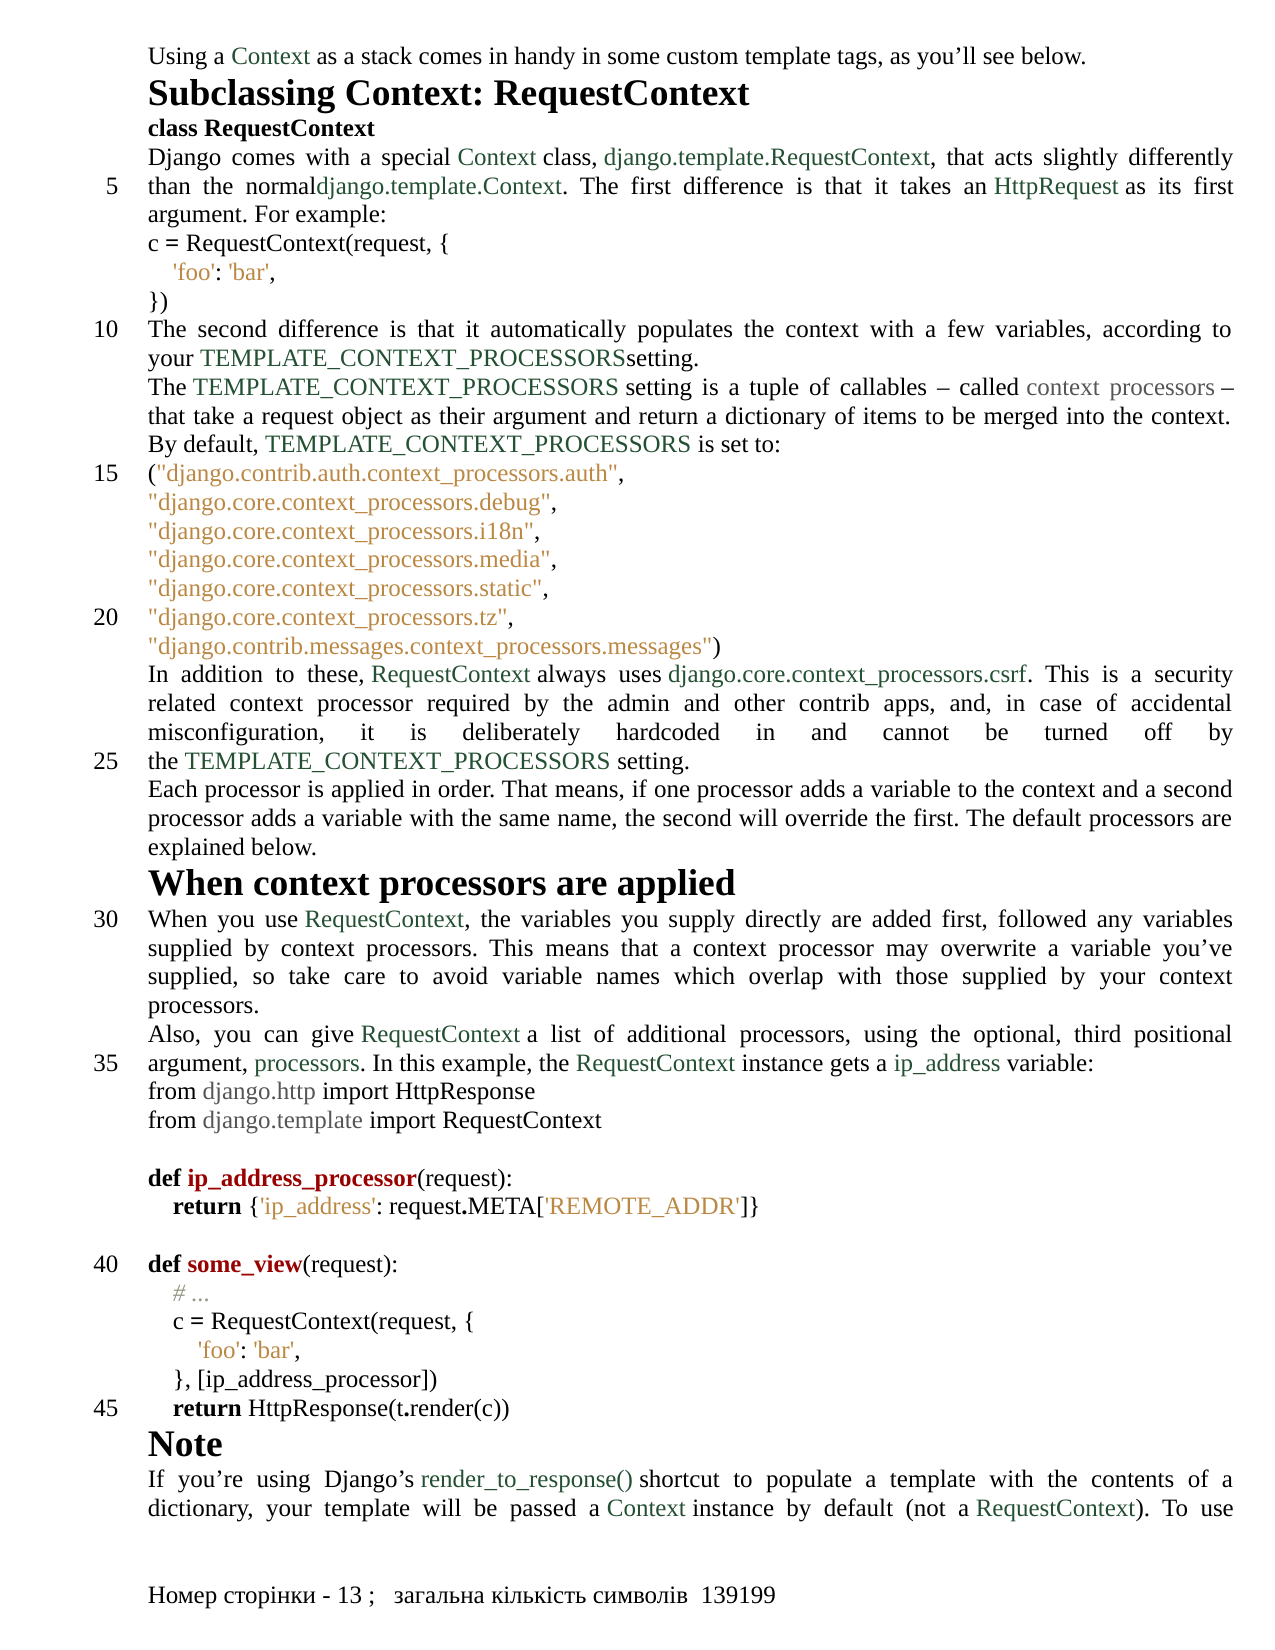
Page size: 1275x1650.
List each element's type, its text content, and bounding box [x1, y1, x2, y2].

text }) [148, 286, 1234, 314]
text from django.http import HttpResponse [148, 1076, 1234, 1105]
text Using a Context as a stack comes in handy in some custom template tags, as you’ll see below. [148, 41, 1234, 70]
subtitle Note [148, 1421, 1234, 1464]
text def ip_address_processor(request): [148, 1163, 1234, 1191]
text c = RequestContext(request, { [148, 228, 1234, 257]
text # ... [148, 1278, 1234, 1306]
text def some_view(request): [148, 1249, 1234, 1278]
text In addition to these, RequestContext always uses django.core.context_processors.csrf. This is a security related context processor required by the admin and other contrib apps, and, in case of accidental misconfiguration, it is deliberately hardcoded in and cannot be turned off by the TEMPLATE_CONTEXT_PROCESSORS setting. [148, 659, 1234, 774]
text return {'ip_address': request.META['REMOTE_ADDR']} [148, 1191, 1234, 1220]
text "django.core.context_processors.i18n", [148, 516, 1234, 544]
text The second difference is that it automatically populates the context with a few variables, according to your TEMPLATE_CONTEXT_PROCESSORSsetting. [148, 314, 1234, 372]
text The TEMPLATE_CONTEXT_PROCESSORS setting is a tuple of callables – called context processors – that take a request object as their argument and return a dictionary of items to be merged into the context. By default, TEMPLATE_CONTEXT_PROCESSORS is set to: [148, 372, 1234, 458]
text "django.core.context_processors.tz", [148, 602, 1234, 631]
text "django.contrib.messages.context_processors.messages") [148, 631, 1234, 659]
text class RequestContext [148, 113, 1234, 142]
text Also, you can give RequestContext a list of additional processors, using the optional, third positional argument, processors. In this example, the RequestContext instance gets a ip_address variable: [148, 1019, 1234, 1076]
text When you use RequestContext, the variables you supply directly are added first, followed any variables supplied by context processors. This means that a context processor may overwrite a variable you’ve supplied, so take care to avoid variable names which overlap with those supplied by your context processors. [148, 904, 1234, 1019]
text 'foo': 'bar', [148, 257, 1234, 286]
text c = RequestContext(request, { [148, 1306, 1234, 1335]
text Each processor is applied in order. That means, if one processor adds a variable to the context and a second processor adds a variable with the same name, the second will override the first. The default processors are explained below. [148, 774, 1234, 861]
text from django.template import RequestContext [148, 1105, 1234, 1134]
text "django.core.context_processors.static", [148, 573, 1234, 602]
text 'foo': 'bar', [148, 1335, 1234, 1364]
text If you’re using Django’s render_to_response() shortcut to populate a template with the contents of a dictionary, your template will be passed a Context instance by default (not a RequestContext). To use [148, 1464, 1234, 1522]
text ("django.contrib.auth.context_processors.auth", [148, 458, 1234, 487]
text }, [ip_address_processor]) [148, 1364, 1234, 1393]
text "django.core.context_processors.debug", [148, 487, 1234, 516]
text return HttpResponse(t.render(c)) [148, 1393, 1234, 1421]
text "django.core.context_processors.media", [148, 544, 1234, 573]
subtitle Subclassing Context: RequestContext [148, 70, 1234, 113]
subtitle When context processors are applied [148, 861, 1234, 904]
text Django comes with a special Context class, django.template.RequestContext, that acts slightly differently than the normaldjango.template.Context. The first difference is that it takes an HttpRequest as its first argument. For example: [148, 142, 1234, 228]
